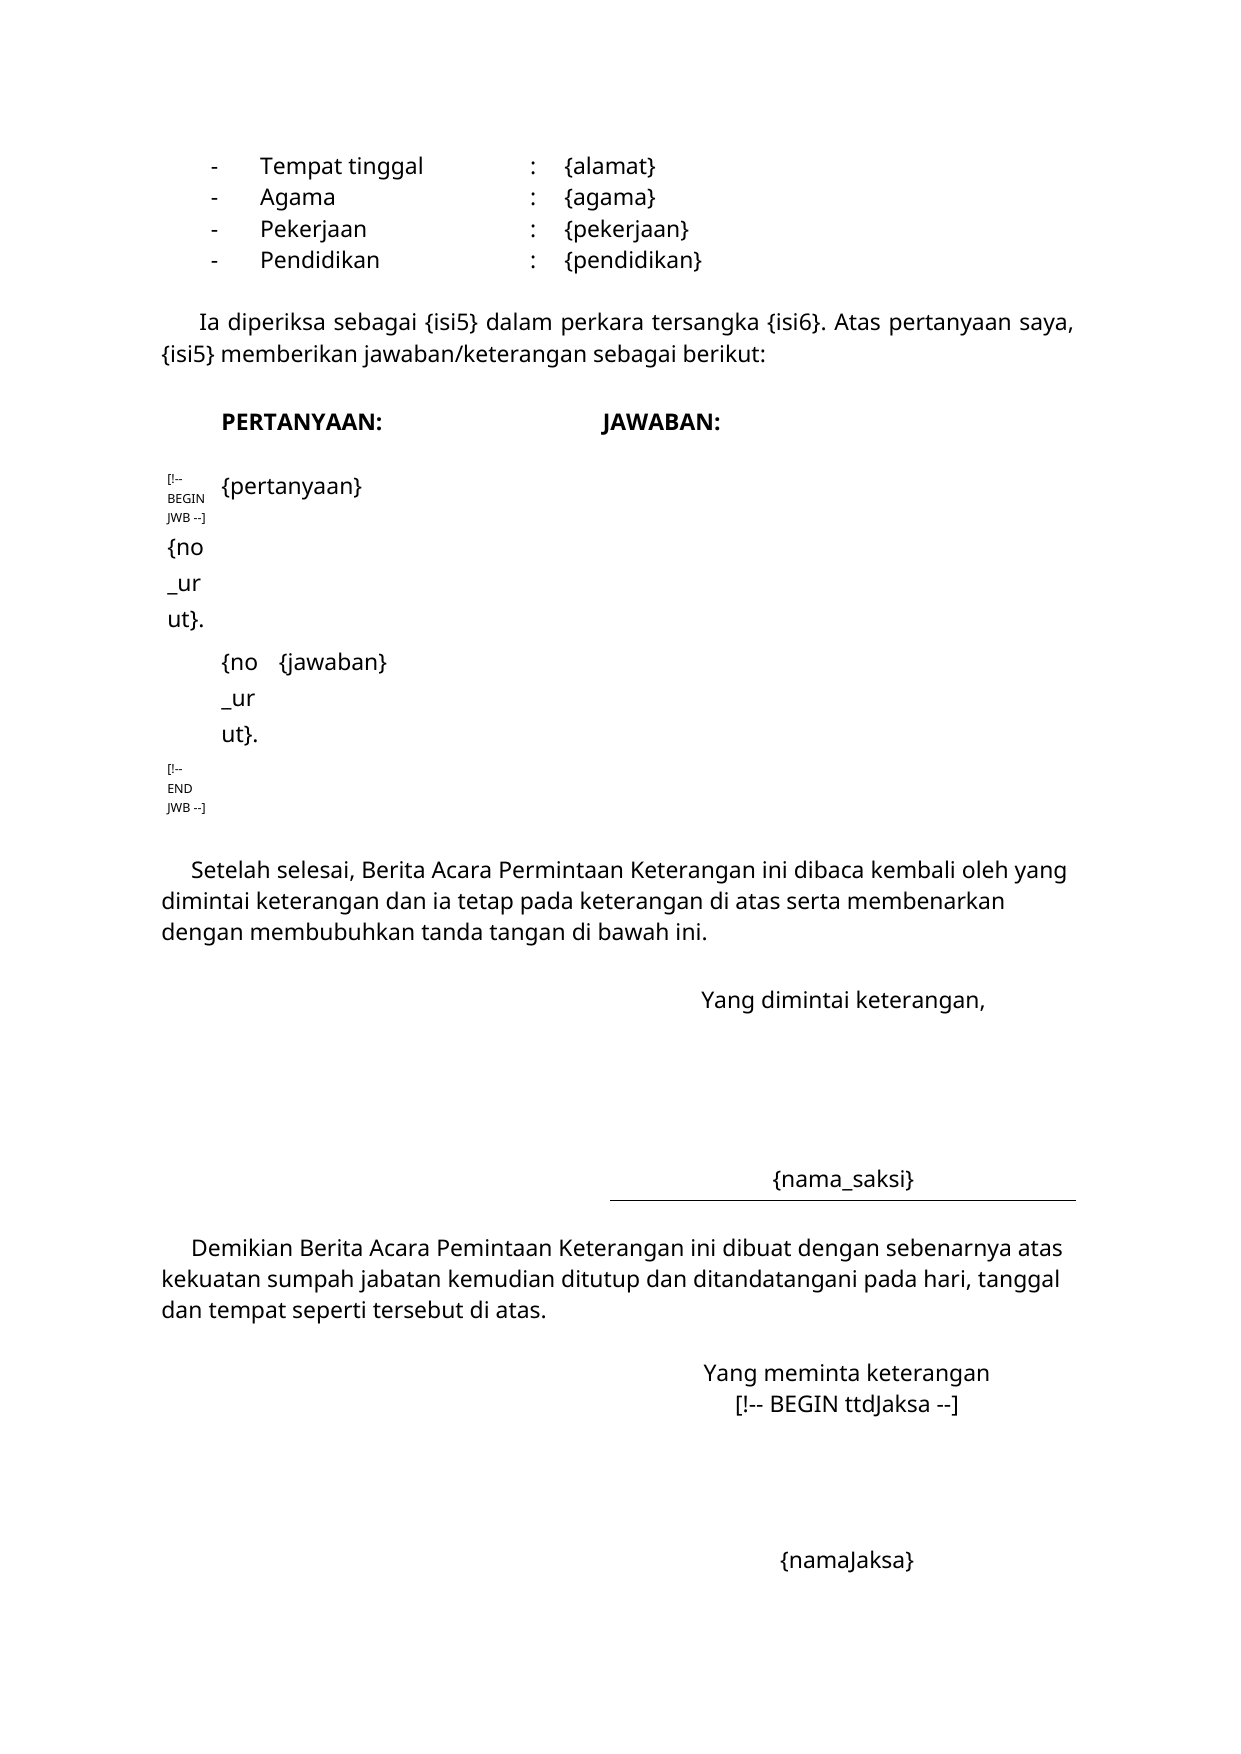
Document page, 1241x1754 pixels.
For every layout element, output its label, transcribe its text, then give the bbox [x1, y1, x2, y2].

table_header [161, 400, 215, 464]
table_cell {jawaban} [273, 640, 1076, 754]
table_cell {no_urut}. [215, 640, 273, 754]
table_cell {pendidikan} [553, 244, 1087, 275]
table_header Yang dimintai keterangan, [610, 979, 1076, 1021]
table_cell [150, 181, 199, 212]
table_cell Pendidikan [249, 244, 518, 275]
table_cell [150, 213, 199, 244]
table_cell [150, 400, 1087, 853]
table_cell {pekerjaan} [553, 213, 1087, 244]
table_cell [150, 150, 199, 181]
table_cell Setelah selesai, Berita Acara Permintaan Keterangan ini dibaca kembali oleh yang dimintai keterangan dan ia tetap pada keterangan di atas serta membenarkan dengan membubuhkan tanda tangan di bawah ini. [150, 854, 1087, 947]
table_cell [150, 1357, 613, 1576]
table_header Yang meminta keterangan [613, 1357, 1081, 1388]
table_cell - [199, 150, 249, 181]
table_cell [150, 1326, 1087, 1357]
table_cell Pekerjaan [249, 213, 518, 244]
table_cell {agama} [553, 181, 1087, 212]
table_cell [215, 755, 1076, 822]
table_cell Agama [249, 181, 518, 212]
table_header PERTANYAAN: [215, 400, 597, 464]
table_cell : [519, 244, 553, 275]
table_cell Ia diperiksa sebagai {isi5} dalam perkara tersangka {isi6}. Atas pertanyaan saya, {isi5} memberikan jawaban/keterangan sebagai berikut: [150, 275, 1087, 400]
table_cell [!-- END JWB --] [161, 755, 215, 822]
table_cell : [519, 213, 553, 244]
table_cell [610, 1021, 1076, 1158]
table_cell [!-- BEGIN ttdJaksa --] {namaJaksa} [613, 1388, 1081, 1576]
table_cell {nama_saksi} [610, 1158, 1076, 1200]
table_cell - [199, 213, 249, 244]
table_cell {pertanyaan} [215, 465, 1076, 640]
table_header JAWABAN: [597, 400, 1076, 464]
table_cell [150, 244, 199, 275]
table_cell - [199, 181, 249, 212]
table_cell Demikian Berita Acara Pemintaan Keterangan ini dibuat dengan sebenarnya atas kekuatan sumpah jabatan kemudian ditutup dan ditandatangani pada hari, tanggal dan tempat seperti tersebut di atas. [150, 1232, 1087, 1326]
table_cell : [519, 181, 553, 212]
table_cell - [199, 244, 249, 275]
table_cell : [519, 150, 553, 181]
table_cell [1081, 1357, 1087, 1576]
table_cell [150, 979, 1087, 1232]
table_cell [150, 947, 1087, 978]
table_cell {alamat} [553, 150, 1087, 181]
table_cell [!-- BEGIN JWB --]{no_urut}. [161, 465, 215, 640]
table_cell Tempat tinggal [249, 150, 518, 181]
table_cell [161, 640, 215, 754]
